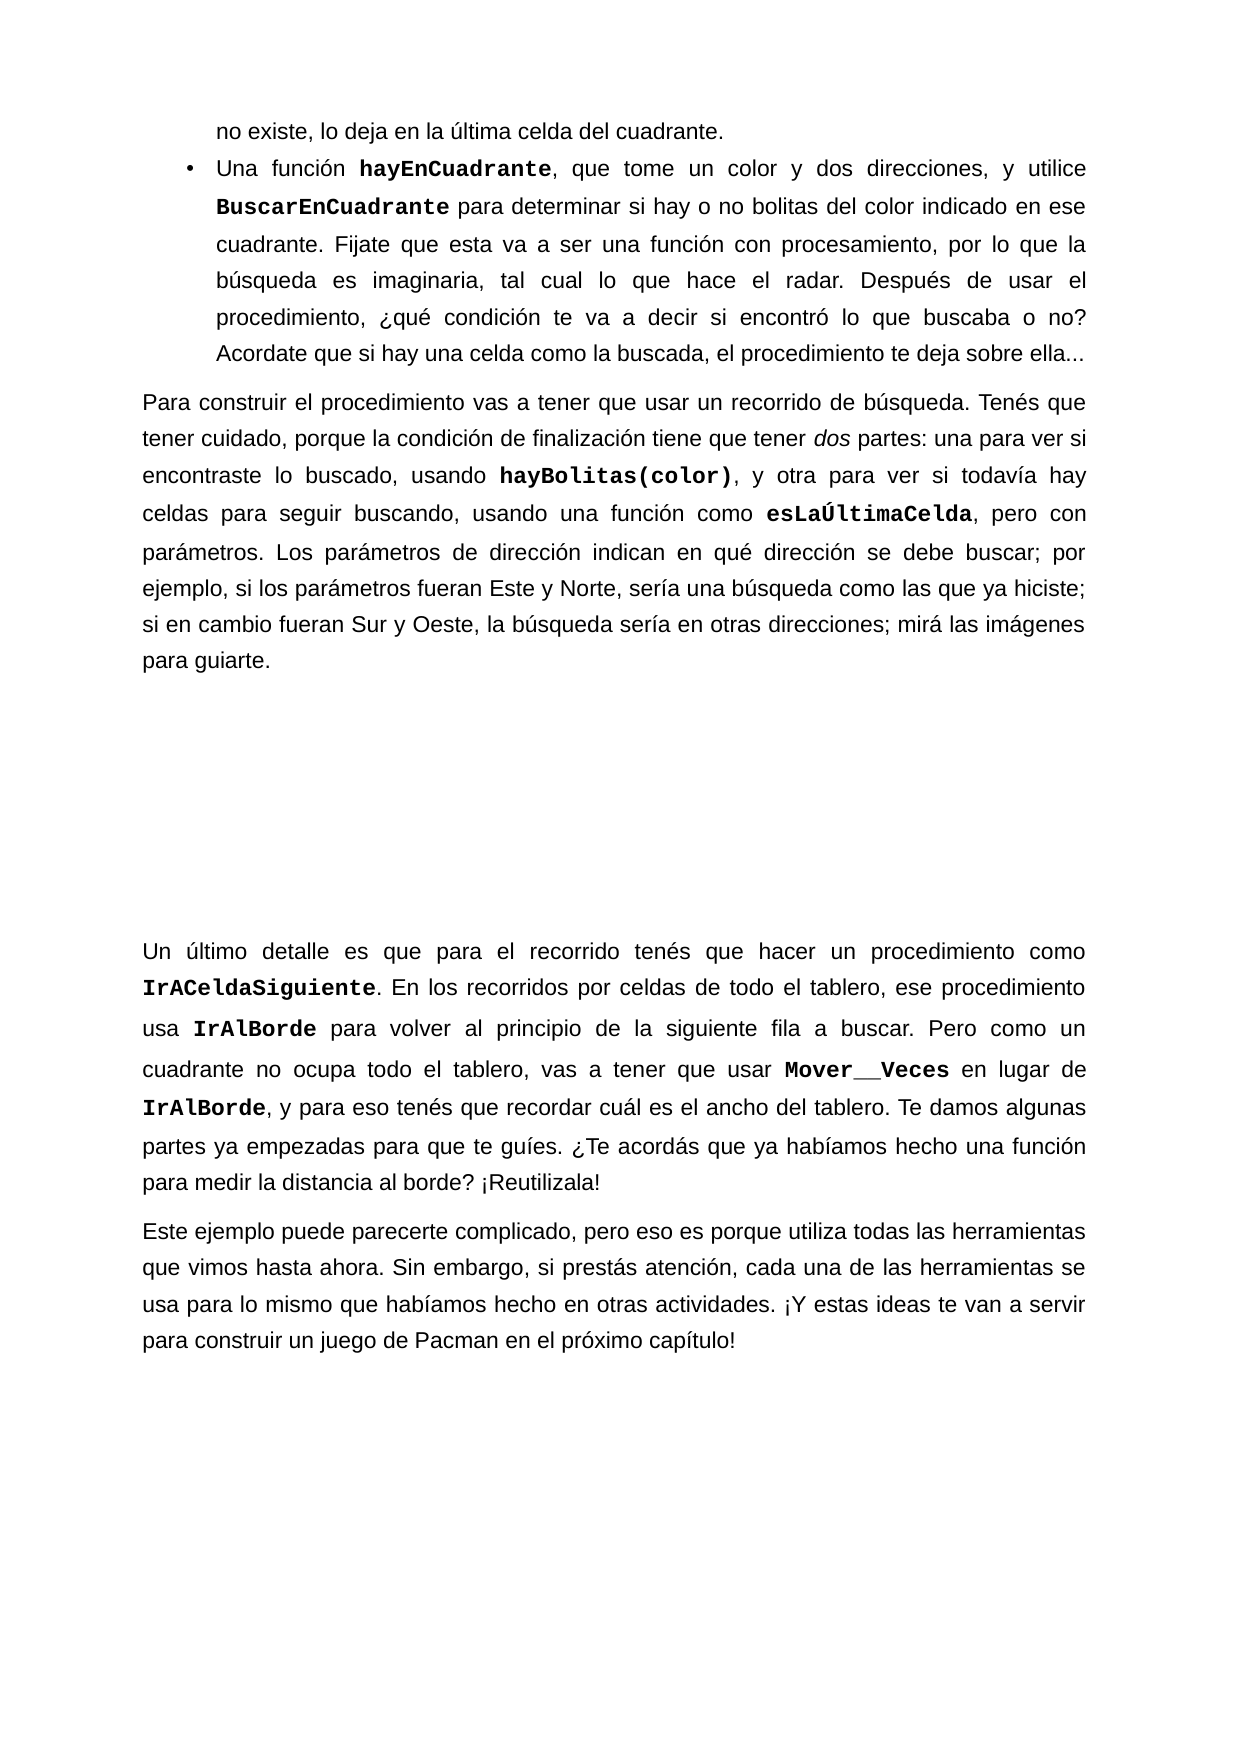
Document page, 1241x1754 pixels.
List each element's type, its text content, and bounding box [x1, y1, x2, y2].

text Para construir el procedimiento vas a tener que usar un recorrido de búsqueda. Tenés que tener cuidado, porque la condición de finalización tiene que tener dos partes: una para ver si encontraste lo buscado, usando hayBolitas(color), y otra para ver si todavía hay celdas para seguir buscando, usando una función como esLaÚltimaCelda, pero con parámetros. Los parámetros de dirección indican en qué dirección se debe buscar; por ejemplo, si los parámetros fueran Este y Norte, sería una búsqueda como las que ya hiciste; si en cambio fueran Sur y Oeste, la búsqueda sería en otras direcciones; mirá las imágenes para guiarte. [142, 389, 1087, 674]
list no existe, lo deja en la última celda del cuadrante. [186, 118, 1087, 144]
text Un último detalle es que para el recorrido tenés que hacer un procedimiento como IrACeldaSiguiente. En los recorridos por celdas de todo el tablero, ese procedimiento usa IrAlBorde para volver al principio de la siguiente fila a buscar. Pero como un cuadrante no ocupa todo el tablero, vas a tener que usar Mover__Veces en lugar de IrAlBorde, y para eso tenés que recordar cuál es el ancho del tablero. Te damos algunas partes ya empezadas para que te guíes. ¿Te acordás que ya habíamos hecho una función para medir la distancia al borde? ¡Reutilizala! [142, 938, 1087, 1195]
list Una función hayEnCuadrante, que tome un color y dos direcciones, y utilice BuscarEnCuadrante para determinar si hay o no bolitas del color indicado en ese cuadrante. Fijate que esta va a ser una función con procesamiento, por lo que la búsqueda es imaginaria, tal cual lo que hace el radar. Después de usar el procedimiento, ¿qué condición te va a decir si encontró lo que buscaba o no? Acordate que si hay una celda como la buscada, el procedimiento te deja sobre ella... [186, 154, 1087, 367]
text Este ejemplo puede parecerte complicado, pero eso es porque utiliza todas las herramientas que vimos hasta ahora. Sin embargo, si prestás atención, cada una de las herramientas se usa para lo mismo que habíamos hecho en otras actividades. ¡Y estas ideas te van a servir para construir un juego de Pacman en el próximo capítulo! [142, 1218, 1087, 1353]
